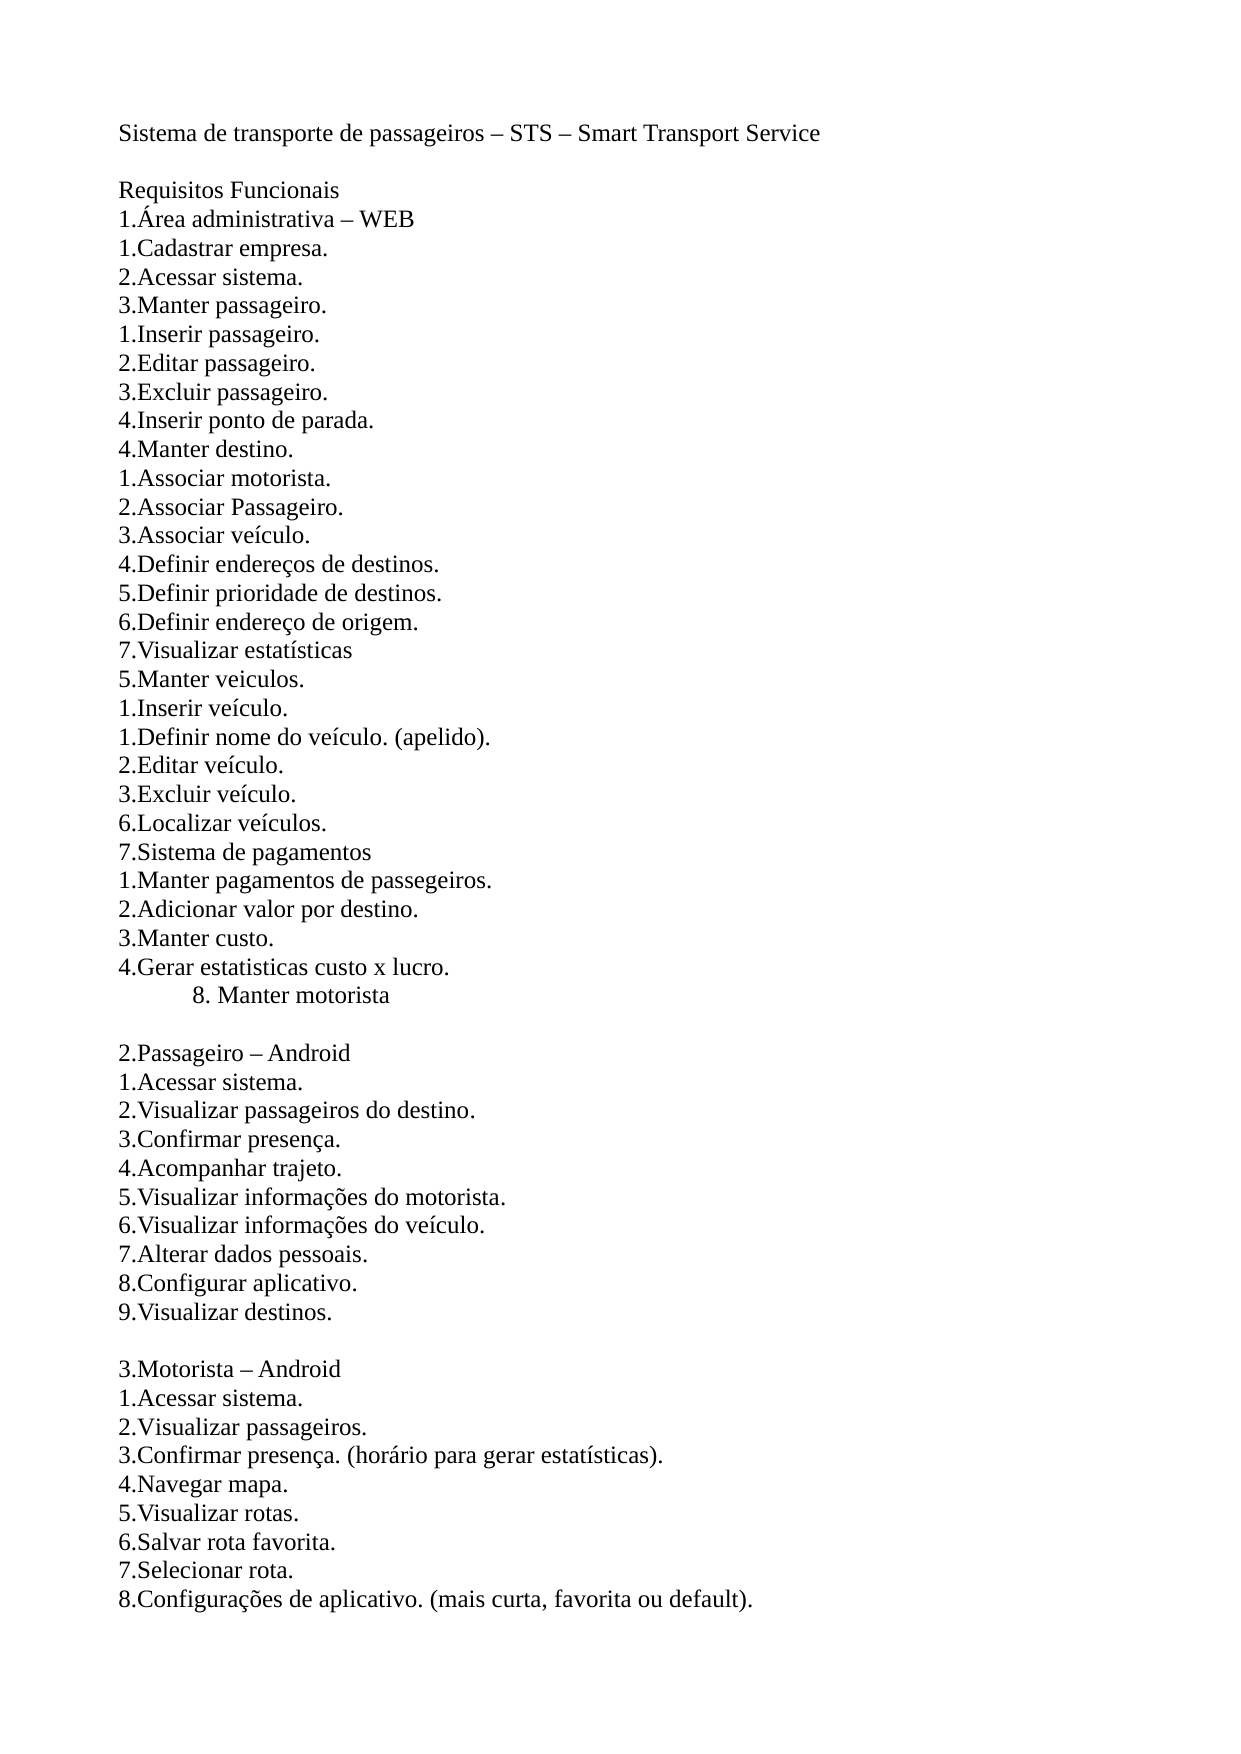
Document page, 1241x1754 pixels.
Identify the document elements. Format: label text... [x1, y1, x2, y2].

list Localizar veículos. [118, 808, 1122, 837]
list Inserir veículo. [118, 693, 1122, 722]
list Manter passageiro. [118, 291, 1122, 319]
list Visualizar informações do veículo. [118, 1211, 1122, 1239]
list Adicionar valor por destino. [118, 894, 1122, 923]
list Área administrativa – WEB [118, 204, 1122, 233]
list Confirmar presença. [118, 1124, 1122, 1153]
list Manter pagamentos de passegeiros. [118, 866, 1122, 894]
list Navegar mapa. [118, 1469, 1122, 1498]
list Acompanhar trajeto. [118, 1153, 1122, 1182]
list Visualizar rotas. [118, 1498, 1122, 1527]
list Visualizar passageiros. [118, 1412, 1122, 1441]
list Configurações de aplicativo. (mais curta, favorita ou default). [118, 1584, 1122, 1613]
list Motorista – Android [118, 1354, 1122, 1383]
list Excluir veículo. [118, 779, 1122, 808]
list Acessar sistema. [118, 262, 1122, 291]
list Editar veículo. [118, 751, 1122, 779]
list Manter veiculos. [118, 664, 1122, 693]
list Visualizar informações do motorista. [118, 1182, 1122, 1211]
list Manter custo. [118, 923, 1122, 952]
list Manter destino. [118, 434, 1122, 463]
list Visualizar destinos. [118, 1297, 1122, 1326]
list Cadastrar empresa. [118, 233, 1122, 262]
list Visualizar estatísticas [118, 636, 1122, 664]
list Inserir ponto de parada. [118, 406, 1122, 434]
list Salvar rota favorita. [118, 1527, 1122, 1556]
list Associar Passageiro. [118, 492, 1122, 521]
list Definir endereço de origem. [118, 607, 1122, 636]
list Configurar aplicativo. [118, 1268, 1122, 1297]
list Associar veículo. [118, 521, 1122, 549]
list Gerar estatisticas custo x lucro. [118, 952, 1122, 981]
text 8. Manter motorista [118, 981, 1122, 1009]
text Sistema de transporte de passageiros – STS – Smart Transport Service [118, 118, 1122, 147]
list Inserir passageiro. [118, 319, 1122, 348]
list Alterar dados pessoais. [118, 1239, 1122, 1268]
list Definir nome do veículo. (apelido). [118, 722, 1122, 751]
list Sistema de pagamentos [118, 837, 1122, 866]
list Definir prioridade de destinos. [118, 578, 1122, 607]
list Excluir passageiro. [118, 377, 1122, 406]
list Definir endereços de destinos. [118, 549, 1122, 578]
list Visualizar passageiros do destino. [118, 1096, 1122, 1124]
list Acessar sistema. [118, 1383, 1122, 1412]
list Selecionar rota. [118, 1556, 1122, 1584]
text Requisitos Funcionais [118, 176, 1122, 204]
list Confirmar presença. (horário para gerar estatísticas). [118, 1441, 1122, 1469]
list Acessar sistema. [118, 1067, 1122, 1096]
list Associar motorista. [118, 463, 1122, 492]
list Passageiro – Android [118, 1038, 1122, 1067]
list Editar passageiro. [118, 348, 1122, 377]
